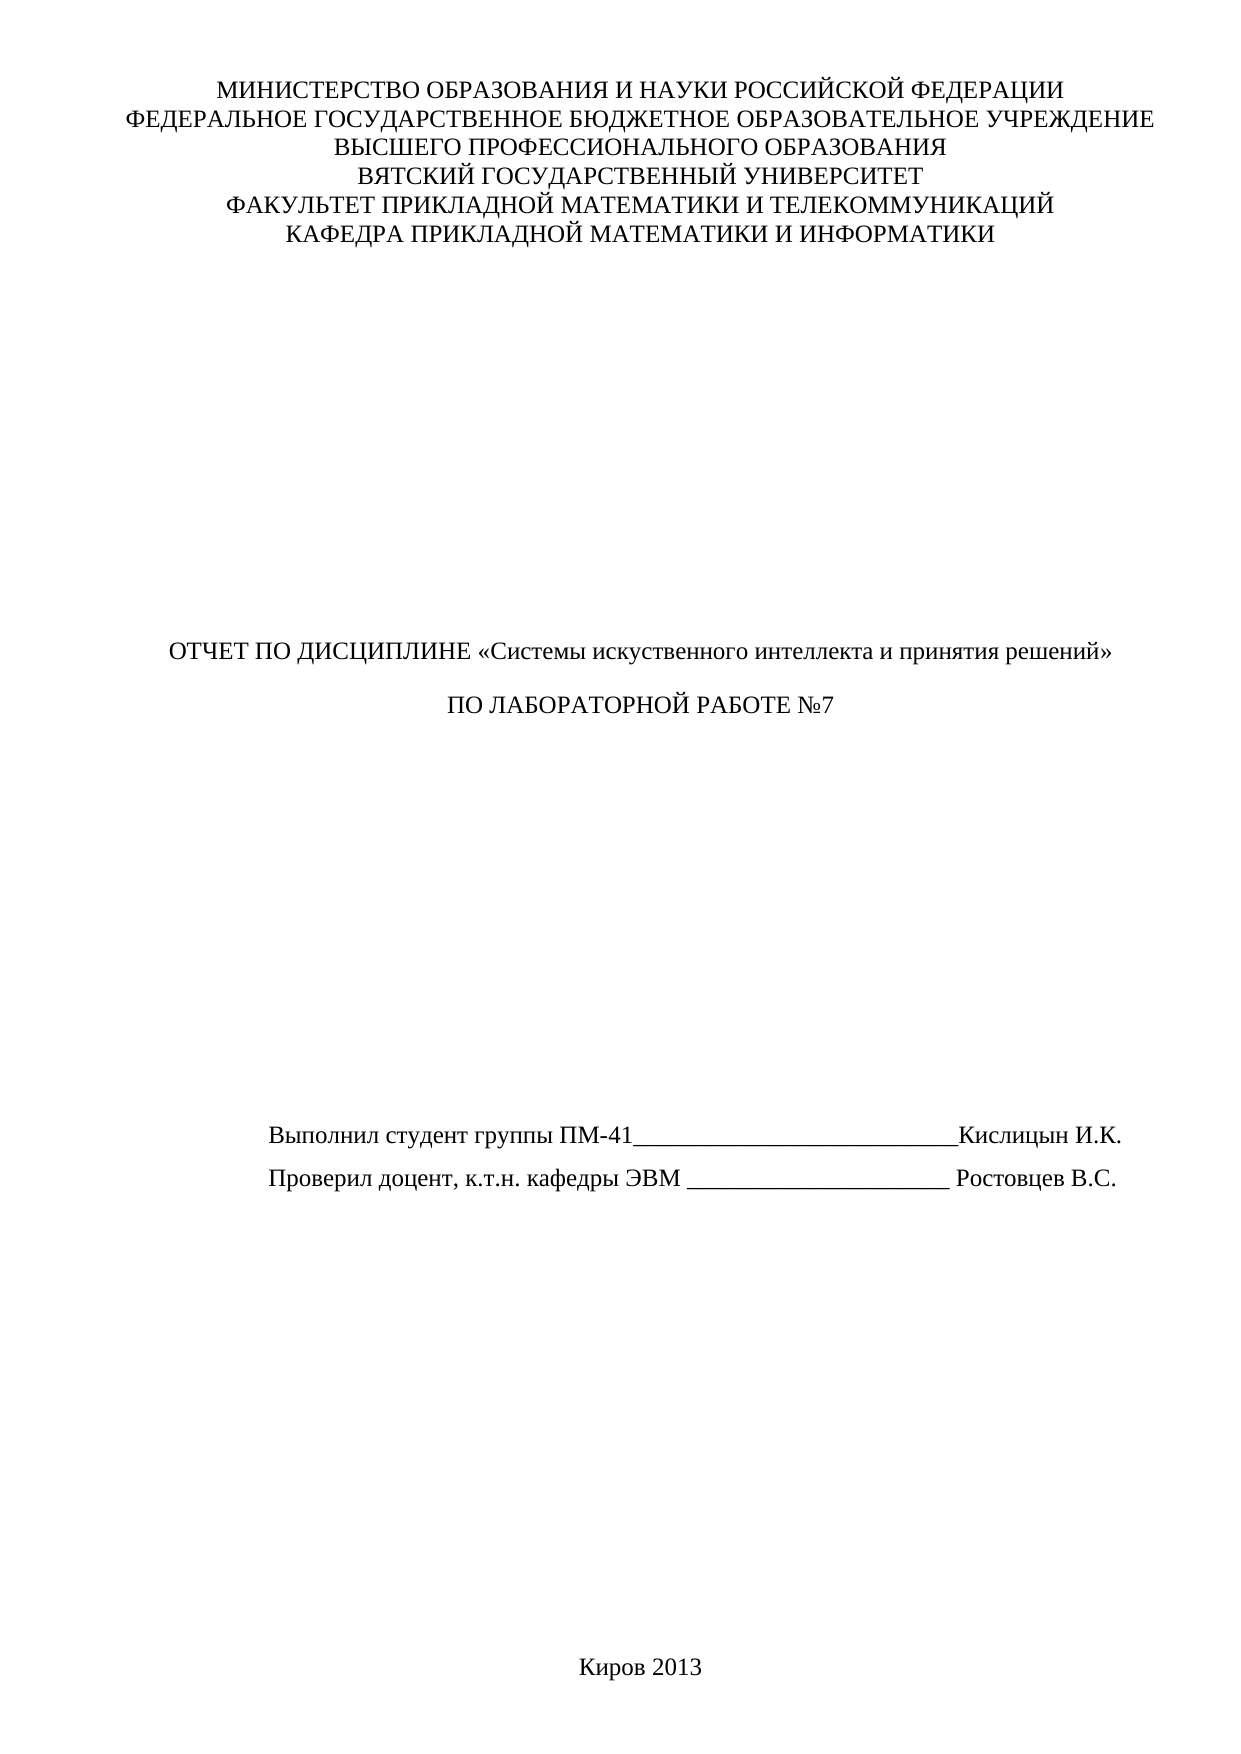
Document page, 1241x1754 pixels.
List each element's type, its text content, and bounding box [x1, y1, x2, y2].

text ВЯТСКИЙ ГОСУДАРСТВЕННЫЙ УНИВЕРСИТЕТ [118, 161, 1162, 190]
text КАФЕДРА ПРИКЛАДНОЙ МАТЕМАТИКИ И ИНФОРМАТИКИ [118, 219, 1162, 247]
text Проверил доцент, к.т.н. кафедры ЭВМ _____________________ Ростовцев В.С. [268, 1163, 1162, 1192]
text Киров 2013 [118, 1652, 1162, 1681]
text ФЕДЕРАЛЬНОЕ ГОСУДАРСТВЕННОЕ БЮДЖЕТНОЕ ОБРАЗОВАТЕЛЬНОЕ УЧРЕЖДЕНИЕ [118, 104, 1162, 132]
text ПО ЛАБОРАТОРНОЙ РАБОТЕ №7 [118, 690, 1162, 719]
text Выполнил студент группы ПМ-41__________________________Кислицын И.К. [268, 1120, 1162, 1149]
text ВЫСШЕГО ПРОФЕССИОНАЛЬНОГО ОБРАЗОВАНИЯ [118, 132, 1162, 161]
text Министерство образования и науки РОССИЙСКОЙ ФЕДЕРАЦИИ [118, 75, 1162, 104]
text ОТЧЕТ ПО ДИСЦИПЛИНЕ «Системы искуственного интеллекта и принятия решений» [118, 636, 1162, 665]
text ФАКУЛЬТЕТ ПРИКЛАДНОЙ МАТЕМАТИКИ И ТЕЛЕКОММУНИКАЦИЙ [118, 190, 1162, 219]
